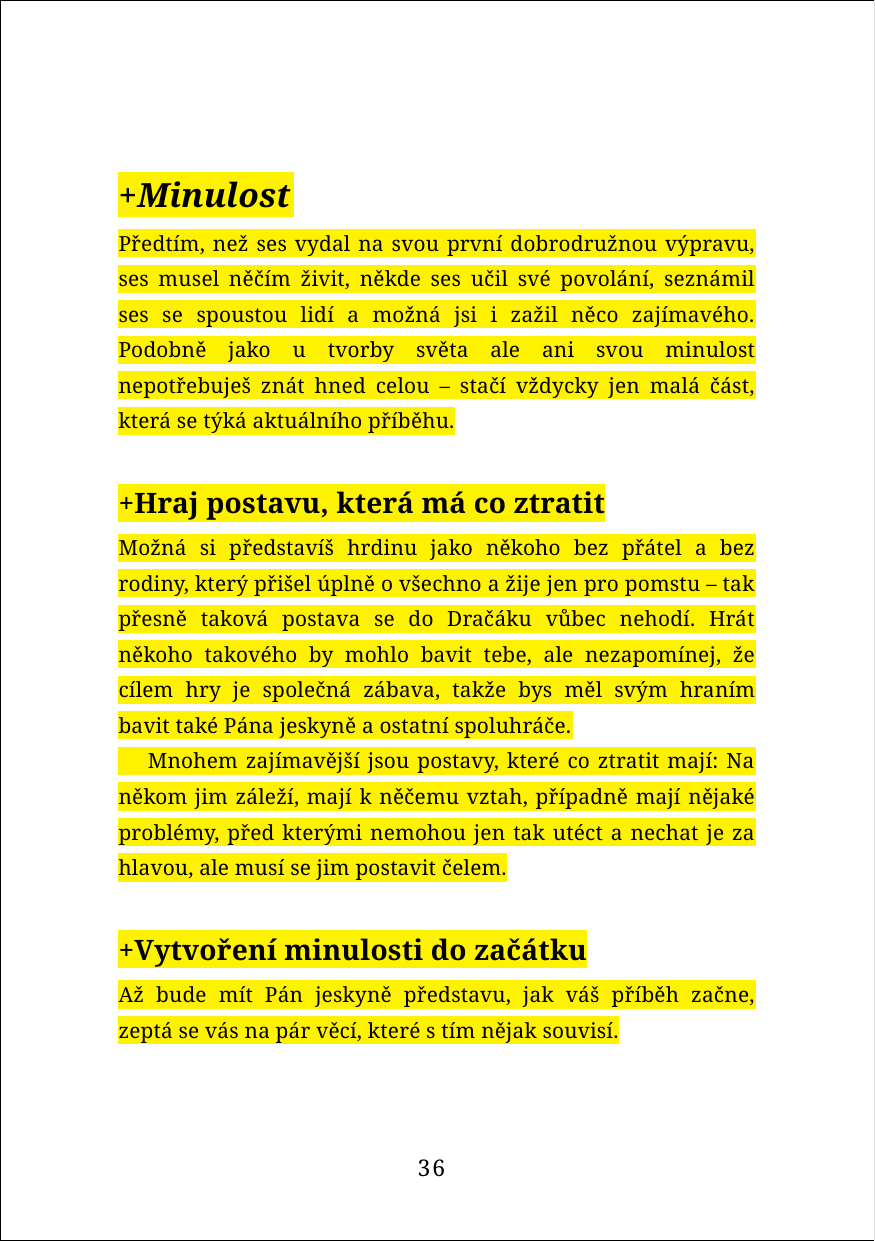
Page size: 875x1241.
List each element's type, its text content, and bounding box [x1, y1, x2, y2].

text Předtím, než ses vydal na svou první dobrodružnou výpravu, ses musel něčím živit, někde ses učil své povolání, seznámil ses se spoustou lidí a možná jsi i zažil něco zajímavého. Podobně jako u tvorby světa ale ani svou minulost nepotřebuješ znát hned celou – stačí vždycky jen malá část, která se týká aktuálního příběhu. [118, 229, 756, 435]
text Možná si představíš hrdinu jako někoho bez přátel a bez rodiny, který přišel úplně o všechno a žije jen pro pomstu – tak přesně taková postava se do Dračáku vůbec nehodí. Hrát někoho takového by mohlo bavit tebe, ale nezapomínej, že cílem hry je společná zábava, takže bys měl svým hraním bavit také Pána jeskyně a ostatní spoluhráče. Mnohem zajímavější jsou postavy, které co ztratit mají: Na někom jim záleží, mají k něčemu vztah, případně mají nějaké problémy, před kterými nemohou jen tak utéct a nechat je za hlavou, ale musí se jim postavit čelem. [118, 533, 756, 882]
subtitle +Minulost [118, 172, 756, 217]
text Až bude mít Pán jeskyně představu, jak váš příběh začne, zeptá se vás na pár věcí, které s tím nějak souvisí. [118, 980, 756, 1044]
subtitle +Hraj postavu, která má co ztratit [118, 483, 756, 522]
subtitle +Vytvoření minulosti do začátku [118, 930, 756, 968]
